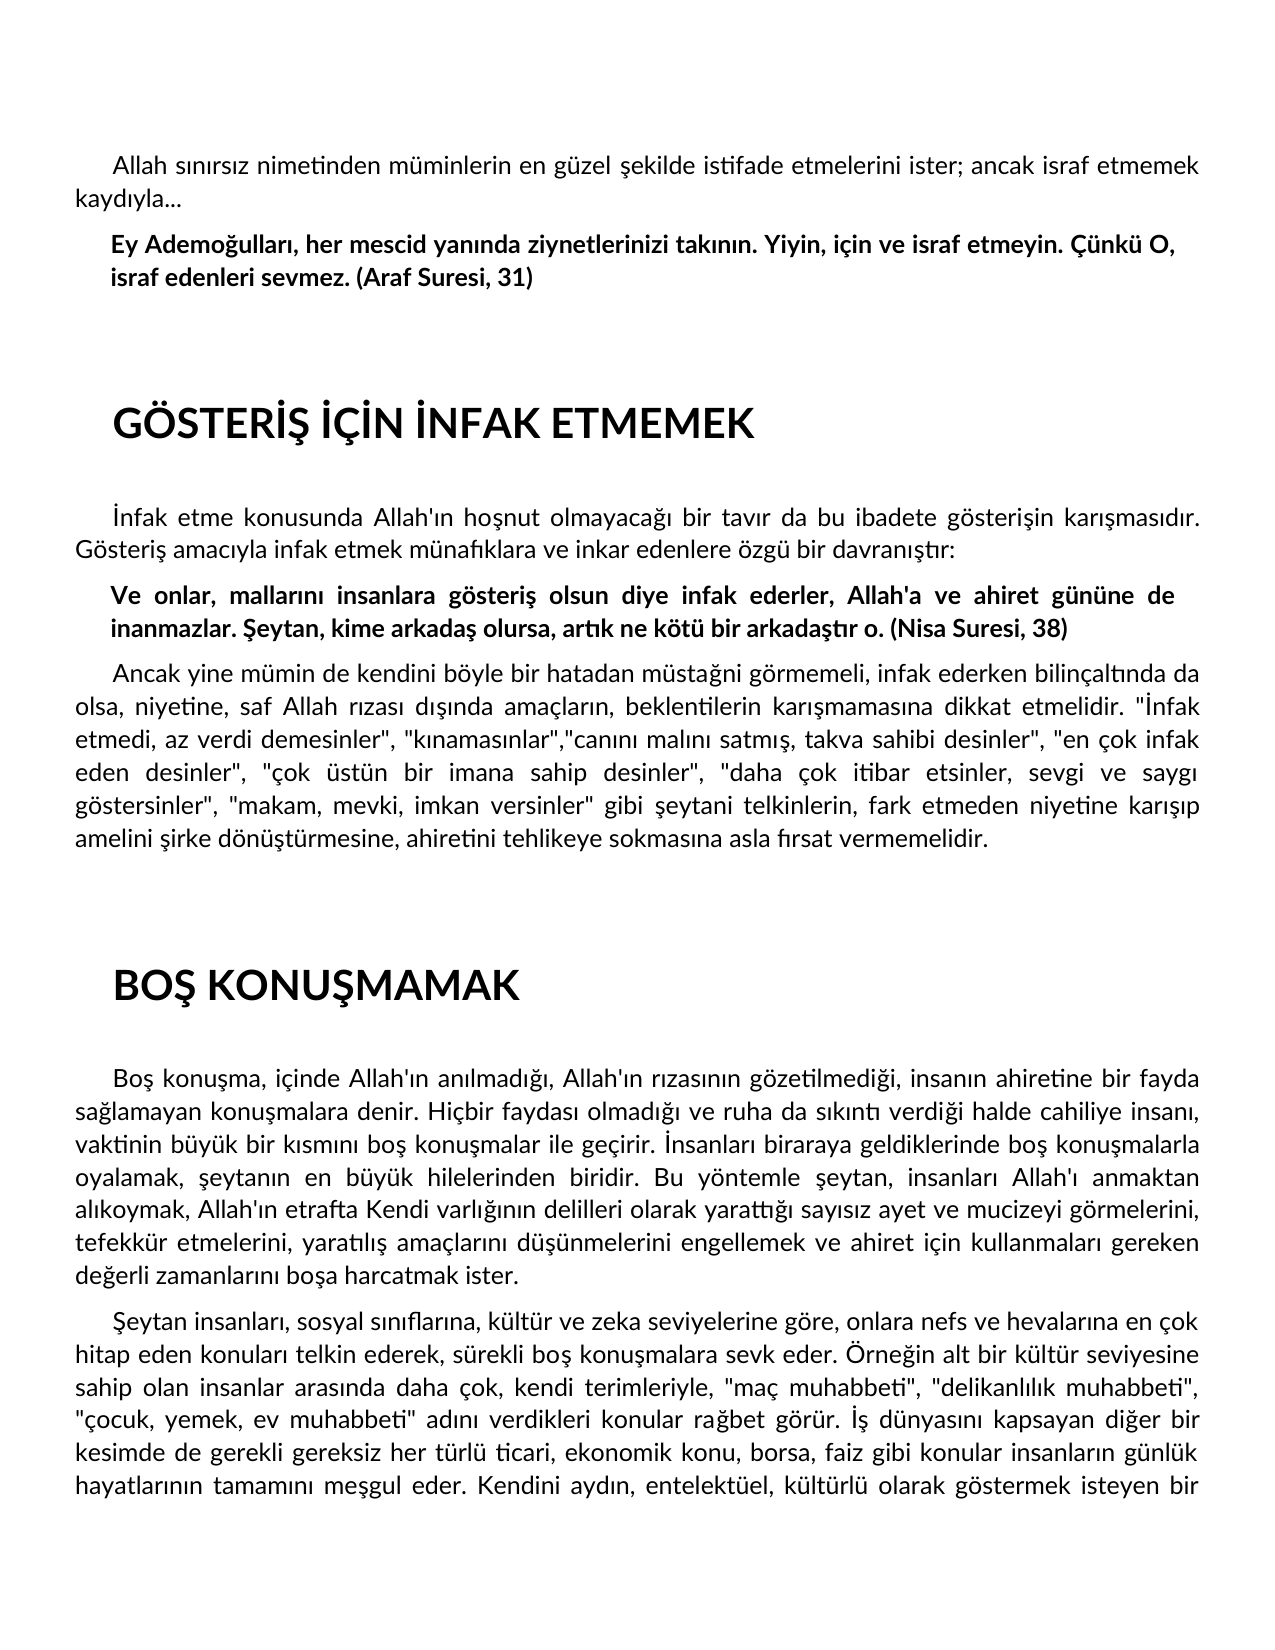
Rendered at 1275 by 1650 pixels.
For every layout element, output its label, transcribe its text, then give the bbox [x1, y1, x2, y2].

text İnfak etme konusunda Allah'ın hoşnut olmayacağı bir tavır da bu ibadete gösterişin karışmasıdır. Gösteriş amacıyla infak etmek münafıklara ve inkar edenlere özgü bir davranıştır: [75, 501, 1200, 564]
text Allah sınırsız nimetinden müminlerin en güzel şekilde istifade etmelerini ister; ancak israf etmemek kaydıyla... [75, 150, 1200, 213]
text Ancak yine mümin de kendini böyle bir hatadan müstağni görmemeli, infak ederken bilinçaltında da olsa, niyetine, saf Allah rızası dışında amaçların, beklentilerin karışmamasına dikkat etmelidir. "İnfak etmedi, az verdi demesinler", "kınamasınlar","canını malını satmış, takva sahibi desinler", "en çok infak eden desinler", "çok üstün bir imana sahip desinler", "daha çok itibar etsinler, sevgi ve saygı göstersinler", "makam, mevki, imkan versinler" gibi şeytani telkinlerin, fark etmeden niyetine karışıp amelini şirke dönüştürmesine, ahiretini tehlikeye sokmasına asla fırsat vermemelidir. [75, 658, 1200, 852]
text Şeytan insanları, sosyal sınıflarına, kültür ve zeka seviyelerine göre, onlara nefs ve hevalarına en çok hitap eden konuları telkin ederek, sürekli boş konuşmalara sevk eder. Örneğin alt bir kültür seviyesine sahip olan insanlar arasında daha çok, kendi terimleriyle, "maç muhabbeti", "delikanlılık muhabbeti", "çocuk, yemek, ev muhabbeti" adını verdikleri konular rağbet görür. İş dünyasını kapsayan diğer bir kesimde de gerekli gereksiz her türlü ticari, ekonomik konu, borsa, faiz gibi konular insanların günlük hayatlarının tamamını meşgul eder. Kendini aydın, entelektüel, kültürlü olarak göstermek isteyen bir [75, 1305, 1200, 1500]
text Ve onlar, mallarını insanlara gösteriş olsun diye infak ederler, Allah'a ve ahiret gününe de inanmazlar. Şeytan, kime arkadaş olursa, artık ne kötü bir arkadaştır o. (Nisa Suresi, 38) [110, 579, 1178, 642]
subtitle BOŞ KONUŞMAMAK [112, 959, 1200, 1009]
text Ey Ademoğulları, her mescid yanında ziynetlerinizi takının. Yiyin, için ve israf etmeyin. Çünkü O, israf edenleri sevmez. (Araf Suresi, 31) [110, 228, 1178, 291]
subtitle GÖSTERİŞ İÇİN İNFAK ETMEMEK [112, 397, 1200, 447]
text Boş konuşma, içinde Allah'ın anılmadığı, Allah'ın rızasının gözetilmediği, insanın ahiretine bir fayda sağlamayan konuşmalara denir. Hiçbir faydası olmadığı ve ruha da sıkıntı verdiği halde cahiliye insanı, vaktinin büyük bir kısmını boş konuşmalar ile geçirir. İnsanları biraraya geldiklerinde boş konuşmalarla oyalamak, şeytanın en büyük hilelerinden biridir. Bu yöntemle şeytan, insanları Allah'ı anmaktan alıkoymak, Allah'ın etrafta Kendi varlığının delilleri olarak yarattığı sayısız ayet ve mucizeyi görmelerini, tefekkür etmelerini, yaratılış amaçlarını düşünmelerini engellemek ve ahiret için kullanmaları gereken değerli zamanlarını boşa harcatmak ister. [75, 1062, 1200, 1290]
